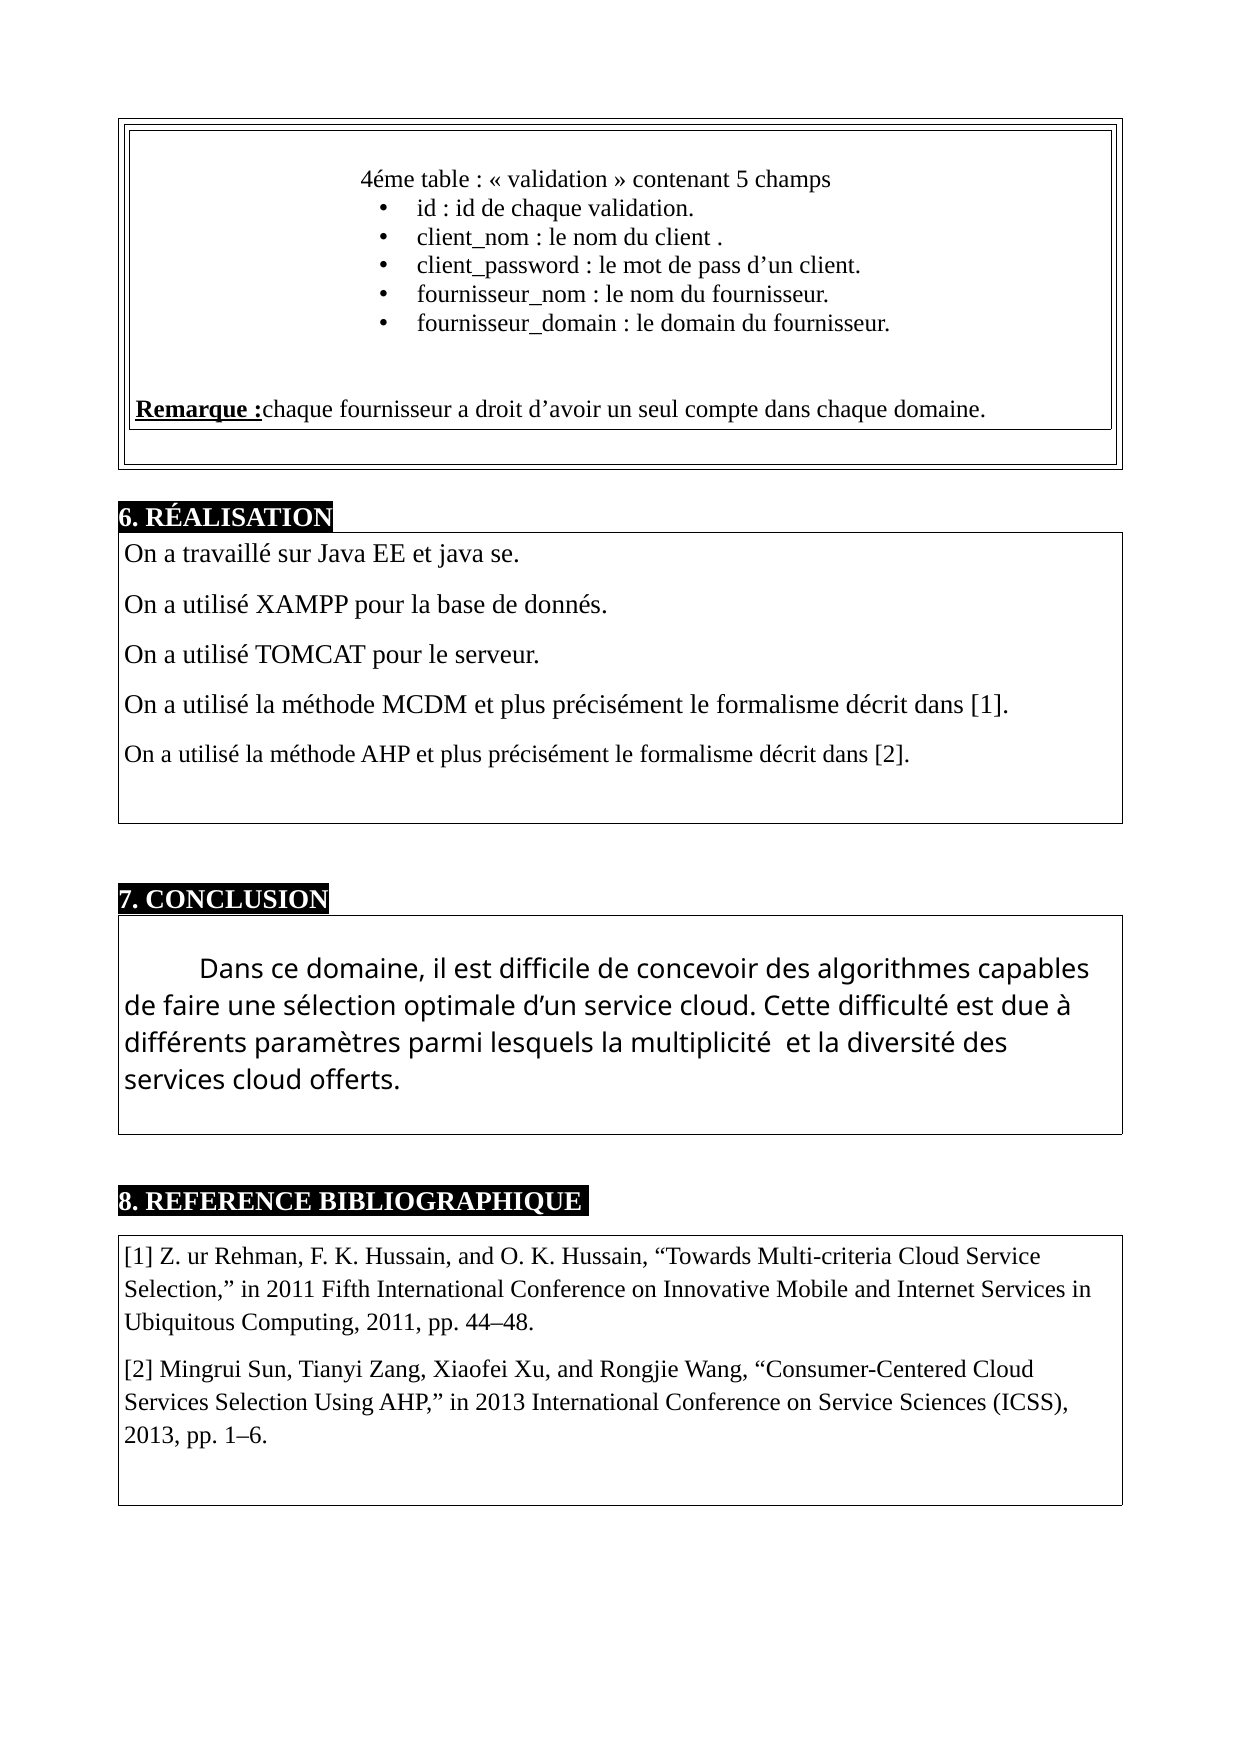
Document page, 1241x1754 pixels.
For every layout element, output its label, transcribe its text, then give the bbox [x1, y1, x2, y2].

text 6. RÉALISATION [118, 501, 1122, 532]
table_header Dans ce domaine, il est difficile de concevoir des algorithmes capables de faire une sélection optimale d’un service cloud. Cette difficulté est due à différents paramètres parmi lesquels la multiplicité et la diversité des services cloud offerts. [119, 916, 1122, 1134]
table_cell [125, 125, 1116, 463]
table_header On a travaillé sur Java EE et java se. On a utilisé XAMPP pour la base de donnés. On a utilisé TOMCAT pour le serveur. On a utilisé la méthode MCDM et plus précisément le formalisme décrit dans [1]. On a utilisé la méthode AHP et plus précisément le formalisme décrit dans [2]. [119, 533, 1122, 823]
table_header 4éme table : « validation » contenant 5 champs id : id de chaque validation. client_nom : le nom du client . client_password : le mot de pass d’un client. fournisseur_nom : le nom du fournisseur. fournisseur_domain : le domain du fournisseur. Remarque :chaque fournisseur a droit d’avoir un seul compte dans chaque domaine. [130, 131, 1111, 429]
text 7. CONCLUSION [118, 883, 1122, 914]
table_header [1] Z. ur Rehman, F. K. Hussain, and O. K. Hussain, “Towards Multi-criteria Cloud Service Selection,” in 2011 Fifth International Conference on Innovative Mobile and Internet Services in Ubiquitous Computing, 2011, pp. 44–48. [2] Mingrui Sun, Tianyi Zang, Xiaofei Xu, and Rongjie Wang, “Consumer-Centered Cloud Services Selection Using AHP,” in 2013 International Conference on Service Sciences (ICSS), 2013, pp. 1–6. [119, 1236, 1122, 1505]
text 8. REFERENCE BIBLIOGRAPHIQUE [118, 1184, 1122, 1216]
table_header [119, 119, 1122, 469]
